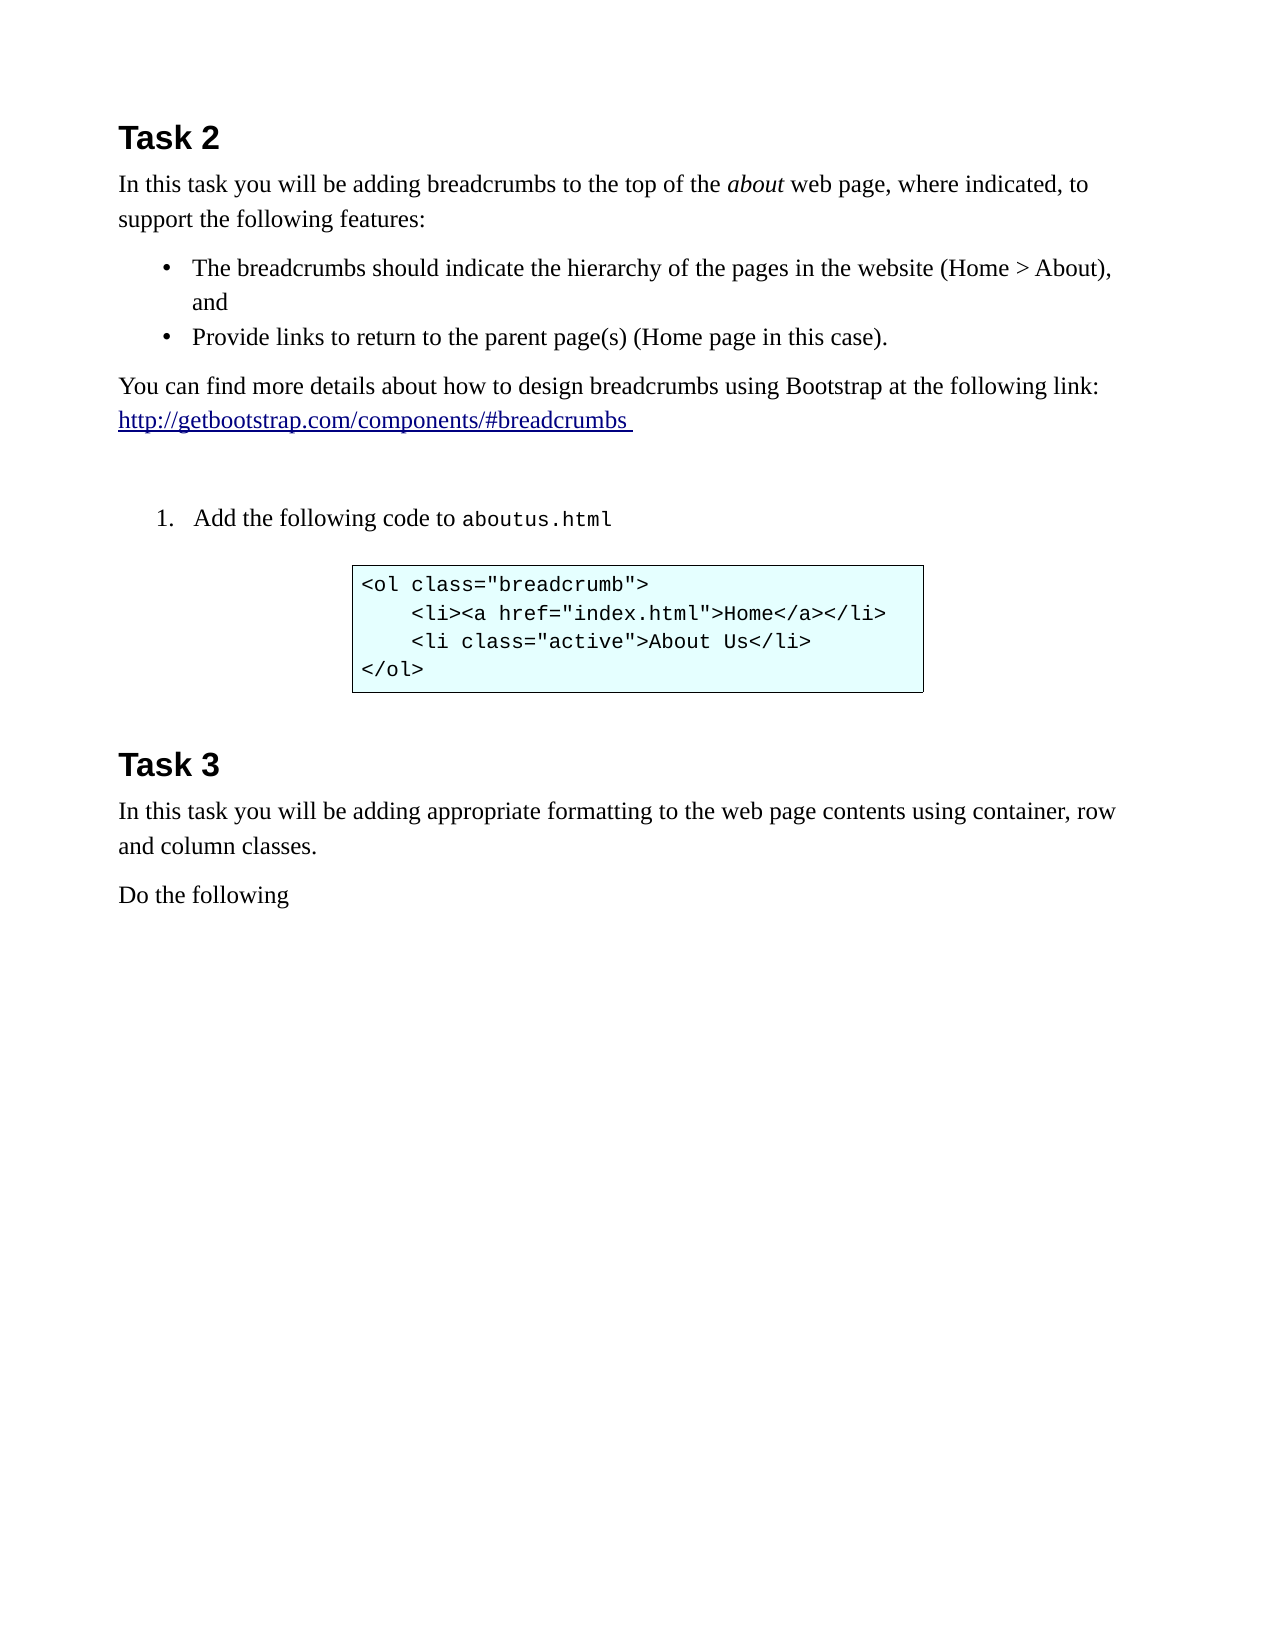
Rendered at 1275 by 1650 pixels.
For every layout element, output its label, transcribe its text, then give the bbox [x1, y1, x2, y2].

subtitle Task 3 [118, 745, 1157, 784]
text Do the following [118, 880, 1157, 908]
text You can find more details about how to design breadcrumbs using Bootstrap at the following link: http://getbootstrap.com/components/#breadcrumbs [118, 371, 1157, 434]
text <li><a href="index.html">Home</a></li> [361, 603, 914, 626]
text <ol class="breadcrumb"> [361, 574, 914, 598]
list The breadcrumbs should indicate the hierarchy of the pages in the website (Home > About), and [162, 253, 1157, 316]
list Provide links to return to the parent page(s) (Home page in this case). [162, 322, 1157, 351]
list Add the following code to aboutus.html [156, 503, 1157, 533]
subtitle Task 2 [118, 118, 1157, 157]
text In this task you will be adding breadcrumbs to the top of the about web page, where indicated, to support the following features: [118, 169, 1157, 232]
text In this task you will be adding appropriate formatting to the web page contents using container, row and column classes. [118, 796, 1157, 859]
text <li class="active">About Us</li> [361, 631, 914, 655]
text </ol> [361, 659, 914, 683]
